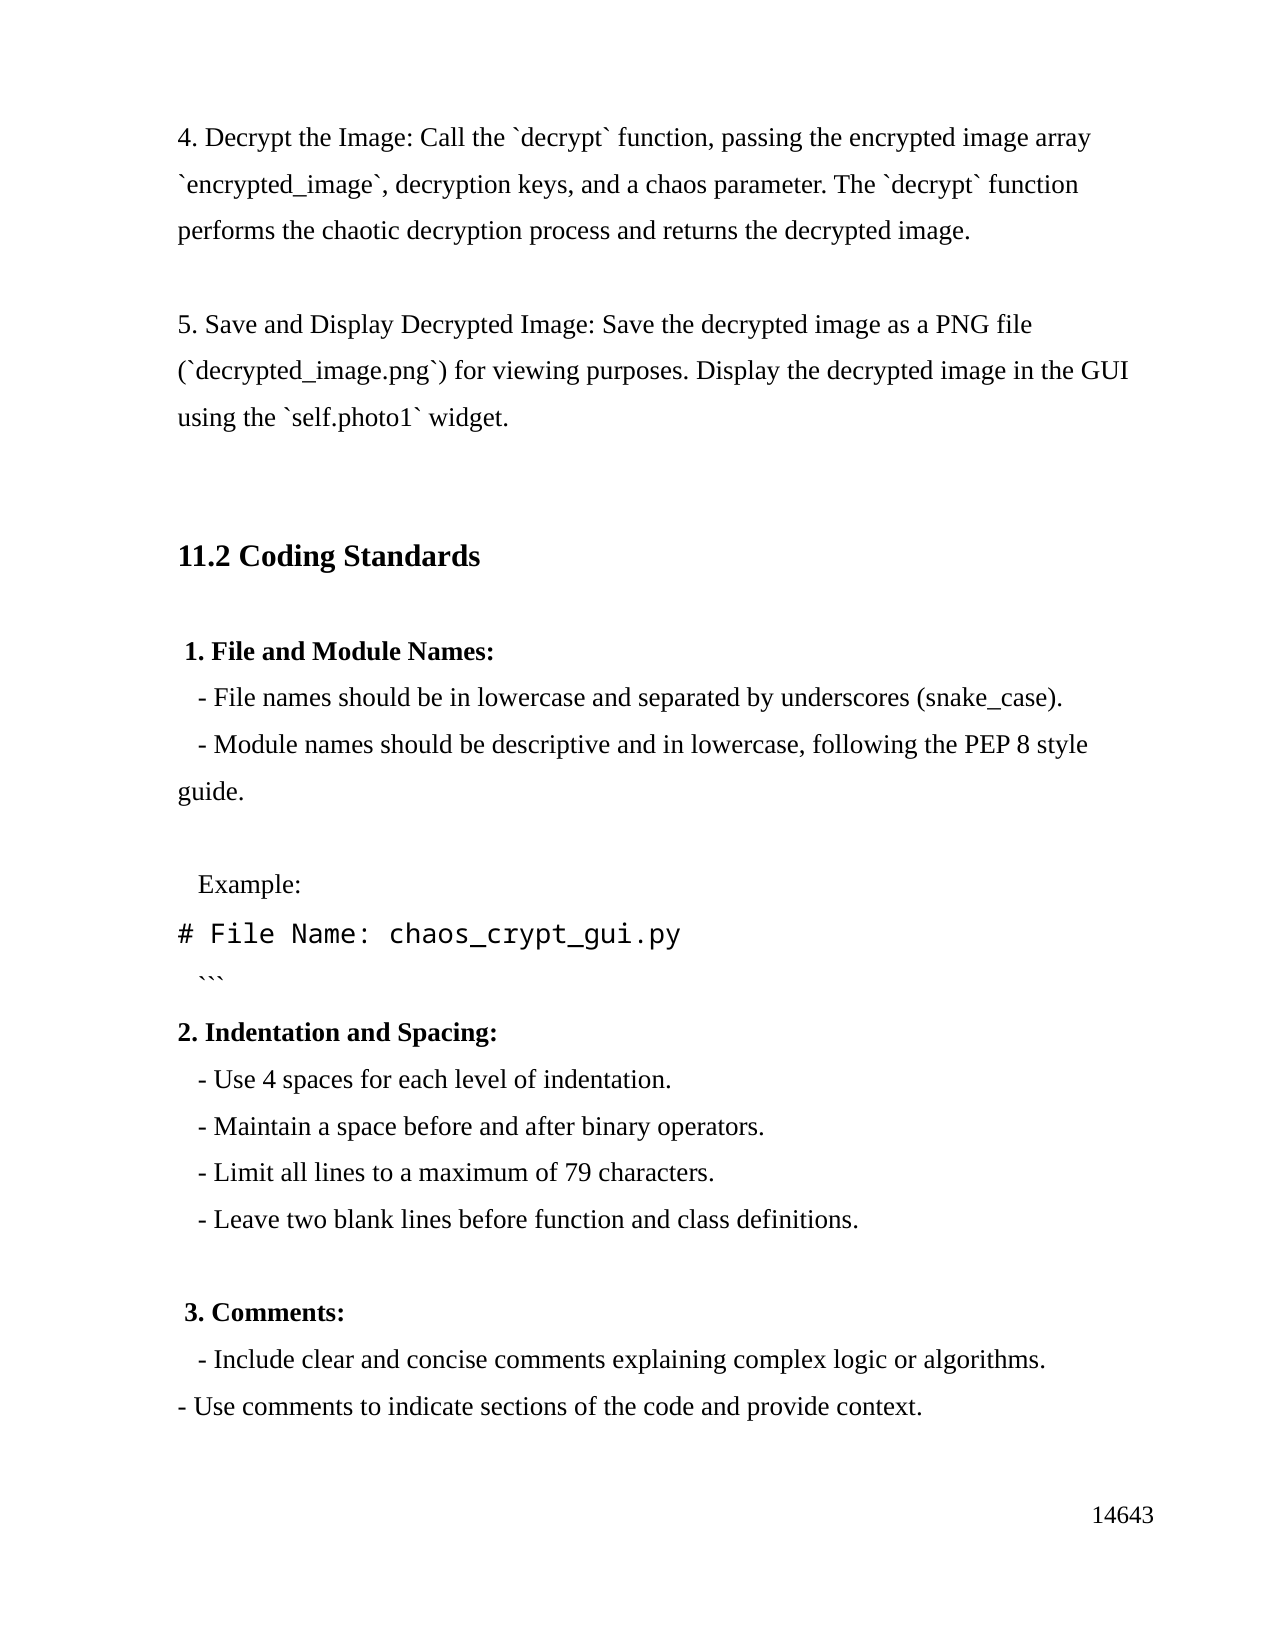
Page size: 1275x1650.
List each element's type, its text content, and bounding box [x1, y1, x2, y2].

text 5. Save and Display Decrypted Image: Save the decrypted image as a PNG file (`decrypted_image.png`) for viewing purposes. Display the decrypted image in the GUI using the `self.photo1` widget. [177, 308, 1154, 432]
text - Use 4 spaces for each level of indentation. [177, 1063, 1154, 1094]
text ``` [177, 970, 1154, 1001]
text - Module names should be descriptive and in lowercase, following the PEP 8 style guide. [177, 728, 1154, 806]
text 2. Indentation and Spacing: [177, 1017, 1154, 1048]
text - File names should be in lowercase and separated by underscores (snake_case). [177, 681, 1154, 712]
text - Use comments to indicate sections of the code and provide context. [177, 1390, 1154, 1421]
text - Limit all lines to a maximum of 79 characters. [177, 1157, 1154, 1188]
text 1. File and Module Names: [177, 634, 1154, 666]
text 11.2 Coding Standards [177, 538, 1154, 573]
text Example: [177, 868, 1154, 899]
text 4. Decrypt the Image: Call the `decrypt` function, passing the encrypted image array `encrypted_image`, decryption keys, and a chaos parameter. The `decrypt` function performs the chaotic decryption process and returns the decrypted image. [177, 121, 1154, 246]
text 3. Comments: [177, 1297, 1154, 1328]
text # File Name: chaos_crypt_gui.py [177, 914, 1154, 951]
text - Leave two blank lines before function and class definitions. [177, 1203, 1154, 1234]
text - Maintain a space before and after binary operators. [177, 1110, 1154, 1141]
text - Include clear and concise comments explaining complex logic or algorithms. [177, 1343, 1154, 1374]
